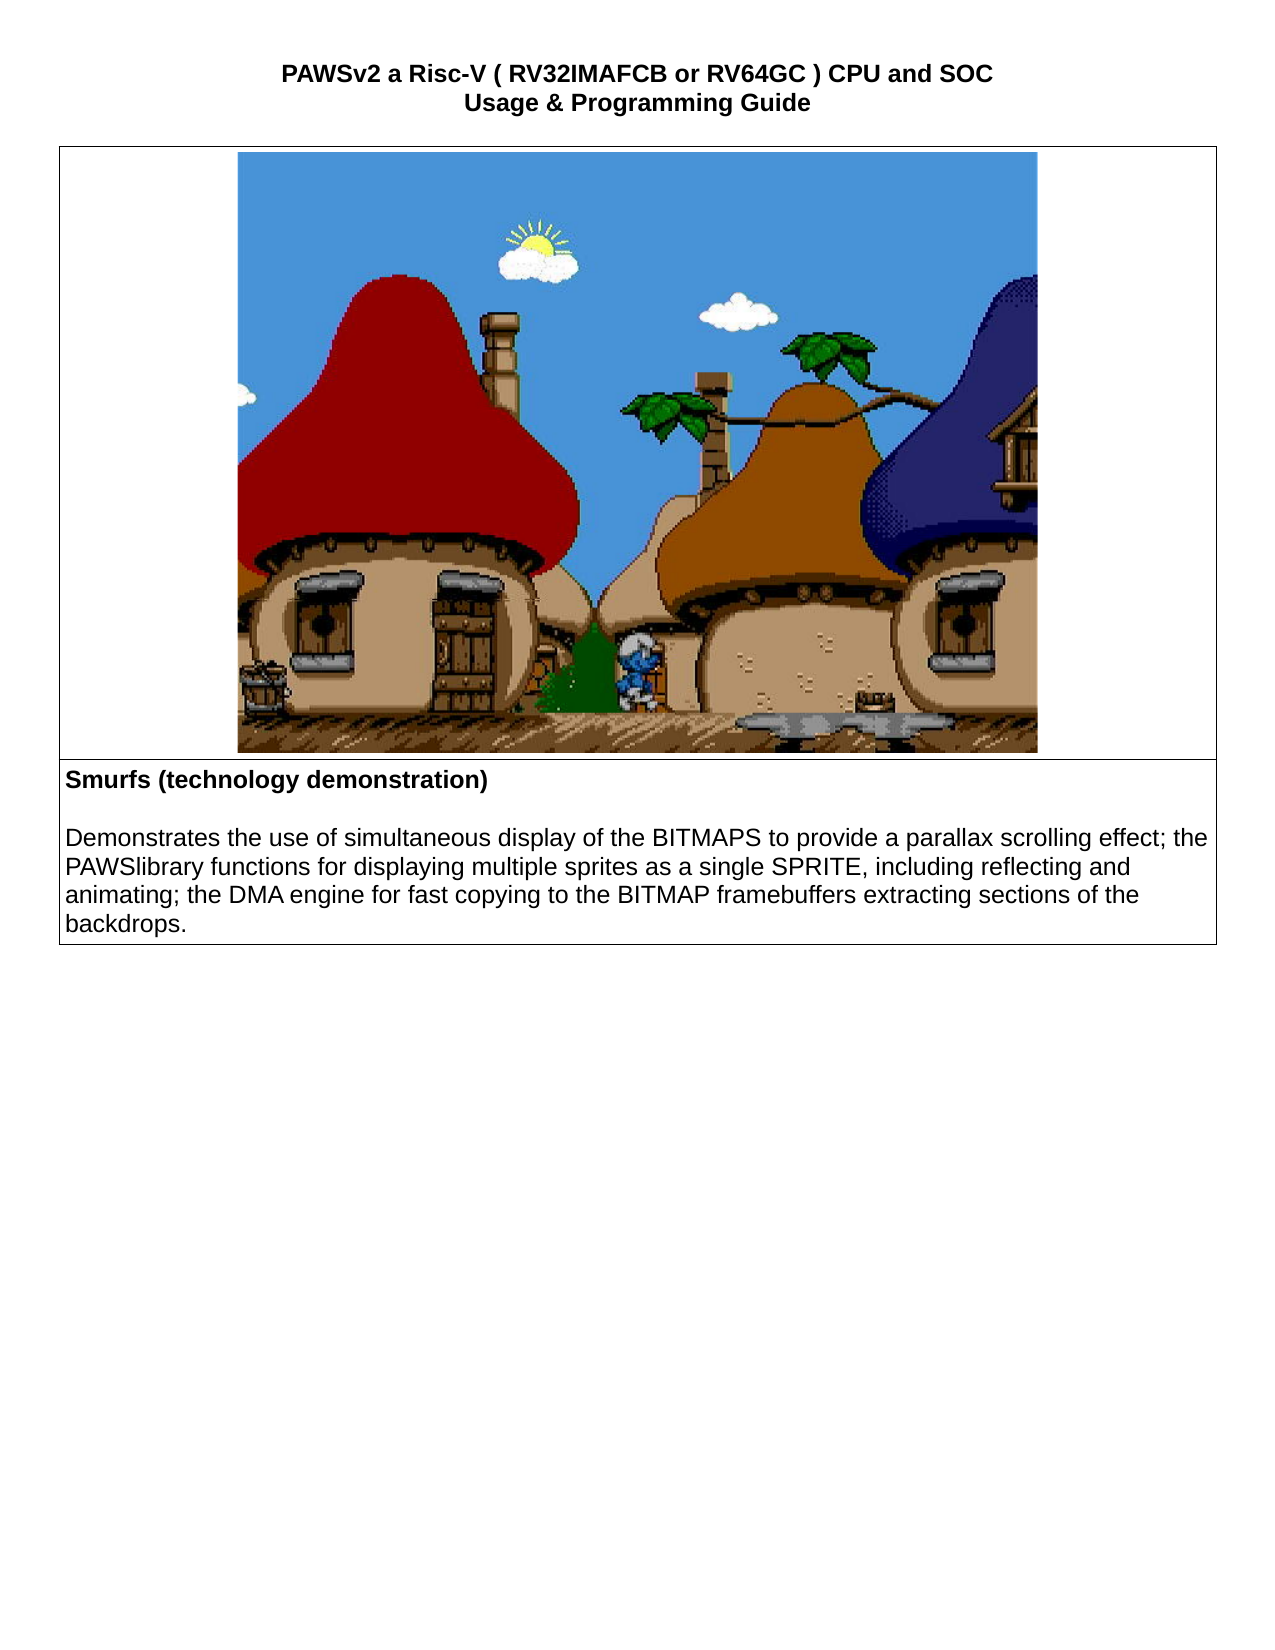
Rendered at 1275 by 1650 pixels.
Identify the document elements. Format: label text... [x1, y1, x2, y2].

picture [237, 152, 1038, 753]
table_header [60, 147, 1216, 758]
table_cell Smurfs (technology demonstration) Demonstrates the use of simultaneous display of the BITMAPS to provide a parallax scrolling effect; the PAWSlibrary functions for displaying multiple sprites as a single SPRITE, including reflecting and animating; the DMA engine for fast copying to the BITMAP framebuffers extracting sections of the backdrops. [60, 760, 1216, 943]
